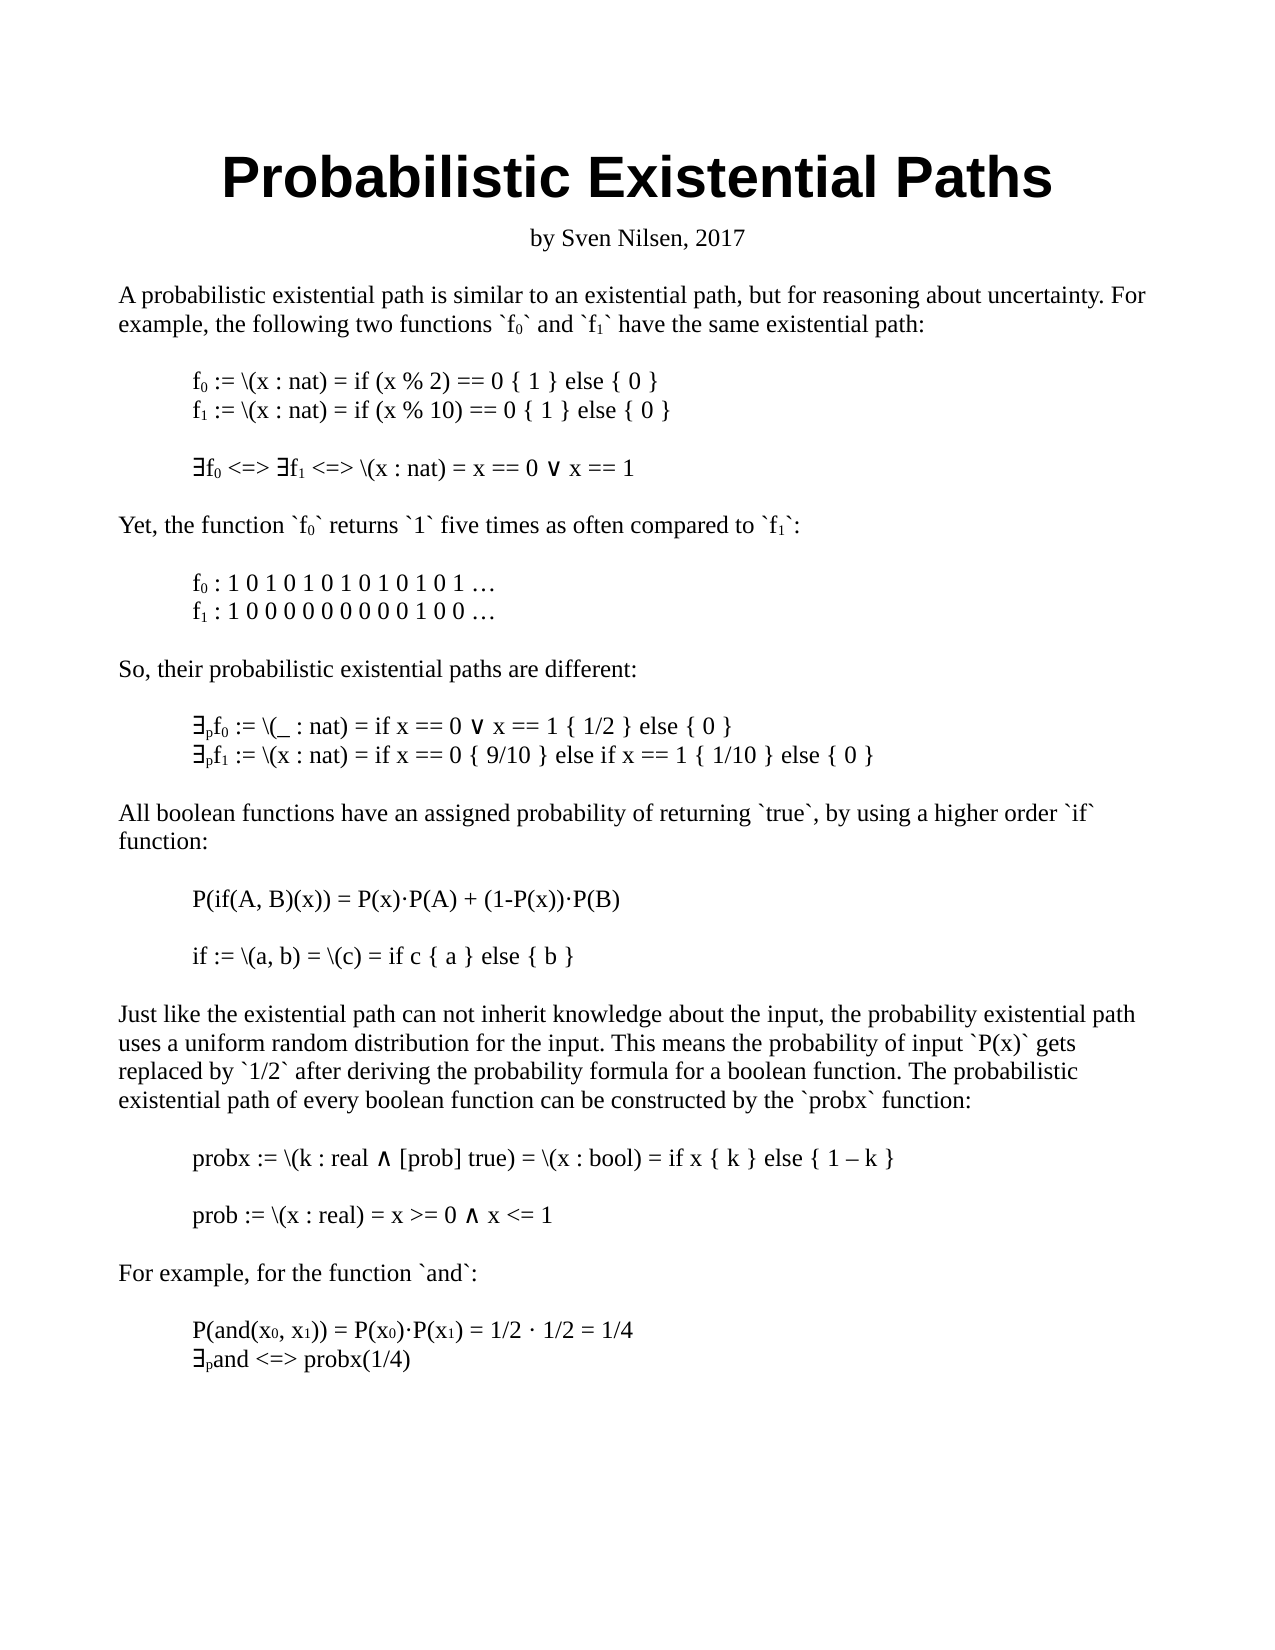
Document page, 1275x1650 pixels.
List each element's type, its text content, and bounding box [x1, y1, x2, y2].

text ∃pand <=> probx(1/4) [118, 1344, 1157, 1373]
text f0 := \(x : nat) = if (x % 2) == 0 { 1 } else { 0 } [118, 366, 1157, 395]
text by Sven Nilsen, 2017 [118, 223, 1157, 251]
text P(and(x0, x1)) = P(x0)·P(x1) = 1/2 · 1/2 = 1/4 [118, 1315, 1157, 1344]
text probx := \(k : real ∧ [prob] true) = \(x : bool) = if x { k } else { 1 – k } [118, 1143, 1157, 1171]
title Probabilistic Existential Paths [118, 143, 1157, 210]
text f1 : 1 0 0 0 0 0 0 0 0 0 1 0 0 … [118, 596, 1157, 625]
text ∃f0 <=> ∃f1 <=> \(x : nat) = x == 0 ∨ x == 1 [118, 453, 1157, 481]
text prob := \(x : real) = x >= 0 ∧ x <= 1 [118, 1200, 1157, 1229]
text Yet, the function `f0` returns `1` five times as often compared to `f1`: [118, 510, 1157, 539]
text So, their probabilistic existential paths are different: [118, 654, 1157, 683]
text f1 := \(x : nat) = if (x % 10) == 0 { 1 } else { 0 } [118, 395, 1157, 424]
text if := \(a, b) = \(c) = if c { a } else { b } [118, 941, 1157, 970]
text A probabilistic existential path is similar to an existential path, but for reasoning about uncertainty. For example, the following two functions `f0` and `f1` have the same existential path: [118, 280, 1157, 338]
text Just like the existential path can not inherit knowledge about the input, the probability existential path uses a uniform random distribution for the input. This means the probability of input `P(x)` gets replaced by `1/2` after deriving the probability formula for a boolean function. The probabilistic existential path of every boolean function can be constructed by the `probx` function: [118, 999, 1157, 1114]
text ∃pf0 := \(_ : nat) = if x == 0 ∨ x == 1 { 1/2 } else { 0 } [118, 711, 1157, 740]
text ∃pf1 := \(x : nat) = if x == 0 { 9/10 } else if x == 1 { 1/10 } else { 0 } [118, 740, 1157, 769]
text f0 : 1 0 1 0 1 0 1 0 1 0 1 0 1 … [118, 568, 1157, 596]
text P(if(A, B)(x)) = P(x)·P(A) + (1-P(x))·P(B) [118, 884, 1157, 913]
text For example, for the function `and`: [118, 1258, 1157, 1286]
text All boolean functions have an assigned probability of returning `true`, by using a higher order `if` function: [118, 798, 1157, 855]
